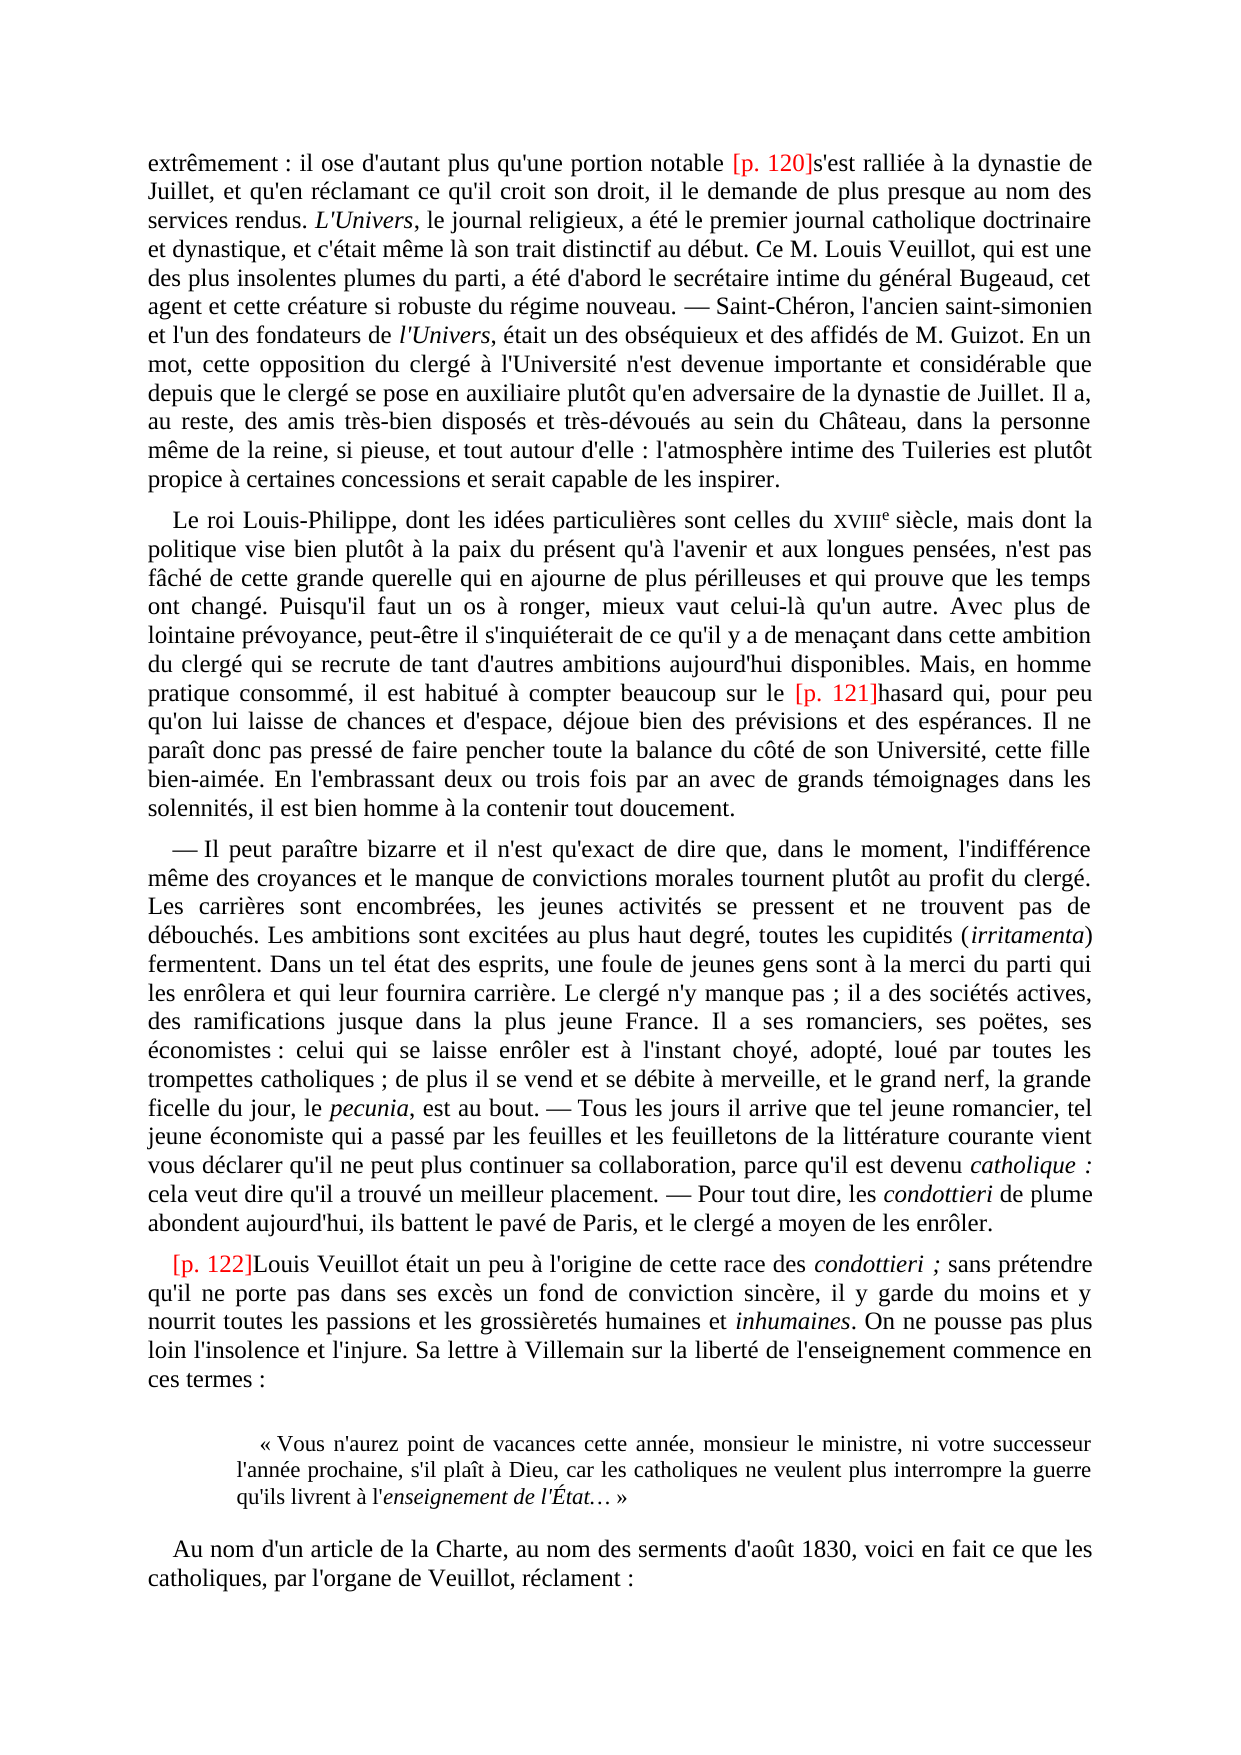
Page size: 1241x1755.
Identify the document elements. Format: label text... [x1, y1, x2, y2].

text Au nom d'un article de la Charte, au nom des serments d'août 1830, voici en fait ce que les catholiques, par l'organe de Veuillot, réclament : [148, 1534, 1093, 1592]
text — Il peut paraître bizarre et il n'est qu'exact de dire que, dans le moment, l'indifférence même des croyances et le manque de convictions morales tournent plutôt au profit du clergé. Les carrières sont encombrées, les jeunes activités se pressent et ne trouvent pas de débouchés. Les ambitions sont excitées au plus haut degré, toutes les cupidités (irritamenta) fermentent. Dans un tel état des esprits, une foule de jeunes gens sont à la merci du parti qui les enrôlera et qui leur fournira carrière. Le clergé n'y manque pas ; il a des sociétés actives, des ramifications jusque dans la plus jeune France. Il a ses romanciers, ses poëtes, ses économistes : celui qui se laisse enrôler est à l'instant choyé, adopté, loué par toutes les trompettes catholiques ; de plus il se vend et se débite à merveille, et le grand nerf, la grande ficelle du jour, le pecunia, est au bout. — Tous les jours il arrive que tel jeune romancier, tel jeune économiste qui a passé par les feuilles et les feuilletons de la littérature courante vient vous déclarer qu'il ne peut plus continuer sa collaboration, parce qu'il est devenu catholique : cela veut dire qu'il a trouvé un meilleur placement. — Pour tout dire, les condottieri de plume abondent aujourd'hui, ils battent le pavé de Paris, et le clergé a moyen de les enrôler. [148, 834, 1093, 1236]
text extrêmement : il ose d'autant plus qu'une portion notable [p. 120]s'est ralliée à la dynastie de Juillet, et qu'en réclamant ce qu'il croit son droit, il le demande de plus presque au nom des services rendus. L'Univers, le journal religieux, a été le premier journal catholique doctrinaire et dynastique, et c'était même là son trait distinctif au début. Ce M. Louis Veuillot, qui est une des plus insolentes plumes du parti, a été d'abord le secrétaire intime du général Bugeaud, cet agent et cette créature si robuste du régime nouveau. — Saint-Chéron, l'ancien saint-simonien et l'un des fondateurs de l'Univers, était un des obséquieux et des affidés de M. Guizot. En un mot, cette opposition du clergé à l'Université n'est devenue importante et considérable que depuis que le clergé se pose en auxiliaire plutôt qu'en adversaire de la dynastie de Juillet. Il a, au reste, des amis très-bien disposés et très-dévoués au sein du Château, dans la personne même de la reine, si pieuse, et tout autour d'elle : l'atmosphère intime des Tuileries est plutôt propice à certaines concessions et serait capable de les inspirer. [148, 148, 1093, 493]
text Le roi Louis-Philippe, dont les idées particulières sont celles du xviiie siècle, mais dont la politique vise bien plutôt à la paix du présent qu'à l'avenir et aux longues pensées, n'est pas fâché de cette grande querelle qui en ajourne de plus périlleuses et qui prouve que les temps ont changé. Puisqu'il faut un os à ronger, mieux vaut celui-là qu'un autre. Avec plus de lointaine prévoyance, peut-être il s'inquiéterait de ce qu'il y a de menaçant dans cette ambition du clergé qui se recrute de tant d'autres ambitions aujourd'hui disponibles. Mais, en homme pratique consommé, il est habitué à compter beaucoup sur le [p. 121]hasard qui, pour peu qu'on lui laisse de chances et d'espace, déjoue bien des prévisions et des espérances. Il ne paraît donc pas pressé de faire pencher toute la balance du côté de son Université, cette fille bien-aimée. En l'embrassant deux ou trois fois par an avec de grands témoignages dans les solennités, il est bien homme à la contenir tout doucement. [148, 505, 1093, 821]
text [p. 122]Louis Veuillot était un peu à l'origine de cette race des condottieri ; sans prétendre qu'il ne porte pas dans ses excès un fond de conviction sincère, il y garde du moins et y nourrit toutes les passions et les grossièretés humaines et inhumaines. On ne pousse pas plus loin l'insolence et l'injure. Sa lettre à Villemain sur la liberté de l'enseignement commence en ces termes : [148, 1249, 1093, 1393]
text « Vous n'aurez point de vacances cette année, monsieur le ministre, ni votre successeur l'année prochaine, s'il plaît à Dieu, car les catholiques ne veulent plus interrompre la guerre qu'ils livrent à l'enseignement de l'État… » [236, 1430, 1093, 1509]
